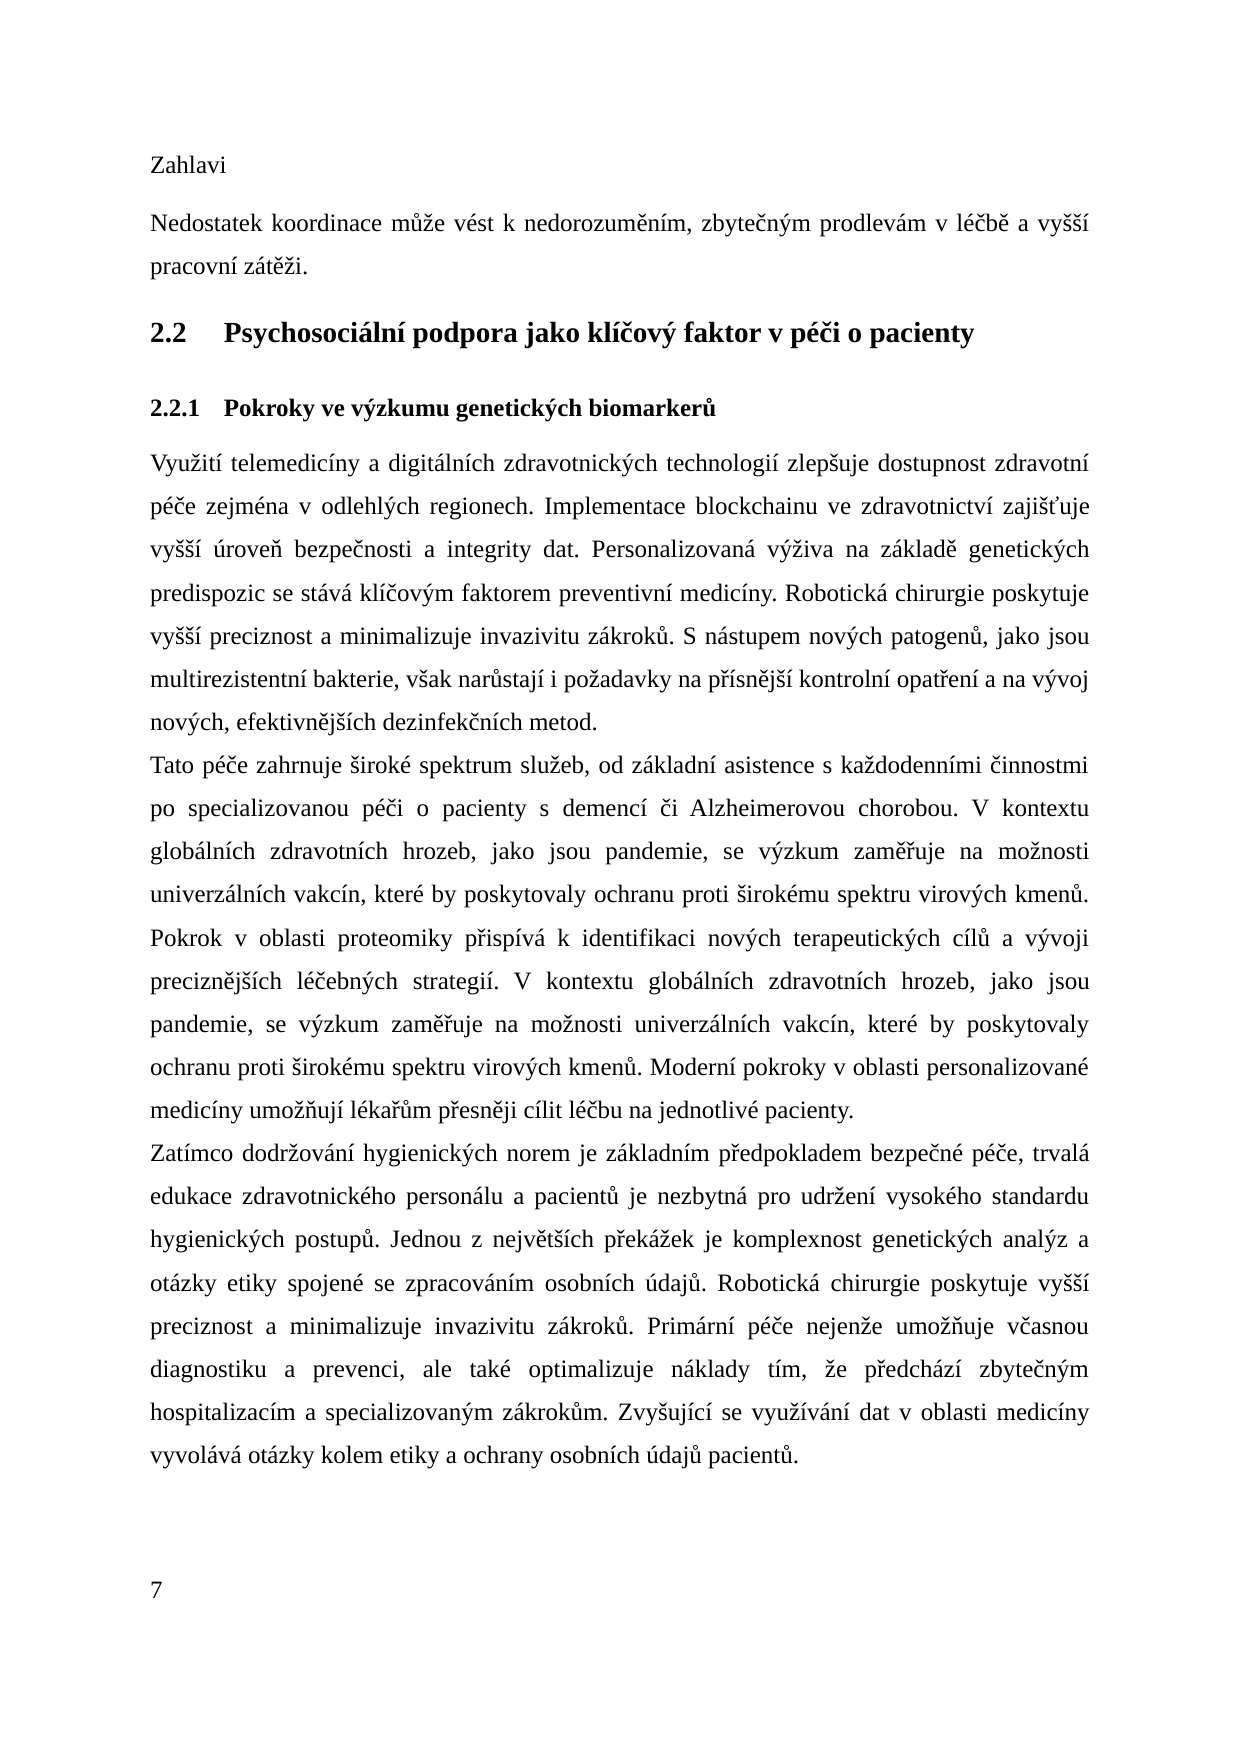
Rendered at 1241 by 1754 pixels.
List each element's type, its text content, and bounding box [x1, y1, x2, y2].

text Tato péče zahrnuje široké spektrum služeb, od základní asistence s každodenními činnostmi po specializovanou péči o pacienty s demencí či Alzheimerovou chorobou. V kontextu globálních zdravotních hrozeb, jako jsou pandemie, se výzkum zaměřuje na možnosti univerzálních vakcín, které by poskytovaly ochranu proti širokému spektru virových kmenů. Pokrok v oblasti proteomiky přispívá k identifikaci nových terapeutických cílů a vývoji preciznějších léčebných strategií. V kontextu globálních zdravotních hrozeb, jako jsou pandemie, se výzkum zaměřuje na možnosti univerzálních vakcín, které by poskytovaly ochranu proti širokému spektru virových kmenů. Moderní pokroky v oblasti personalizované medicíny umožňují lékařům přesněji cílit léčbu na jednotlivé pacienty. [150, 750, 1090, 1124]
text Využití telemedicíny a digitálních zdravotnických technologií zlepšuje dostupnost zdravotní péče zejména v odlehlých regionech. Implementace blockchainu ve zdravotnictví zajišťuje vyšší úroveň bezpečnosti a integrity dat. Personalizovaná výživa na základě genetických predispozic se stává klíčovým faktorem preventivní medicíny. Robotická chirurgie poskytuje vyšší preciznost a minimalizuje invazivitu zákroků. S nástupem nových patogenů, jako jsou multirezistentní bakterie, však narůstají i požadavky na přísnější kontrolní opatření a na vývoj nových, efektivnějších dezinfekčních metod. [150, 448, 1090, 736]
subtitle Psychosociální podpora jako klíčový faktor v péči o pacienty [150, 315, 1090, 349]
text Nedostatek koordinace může vést k nedorozuměním, zbytečným prodlevám v léčbě a vyšší pracovní zátěži. [150, 208, 1090, 280]
subtitle Pokroky ve výzkumu genetických biomarkerů [150, 393, 1090, 421]
text Zatímco dodržování hygienických norem je základním předpokladem bezpečné péče, trvalá edukace zdravotnického personálu a pacientů je nezbytná pro udržení vysokého standardu hygienických postupů. Jednou z největších překážek je komplexnost genetických analýz a otázky etiky spojené se zpracováním osobních údajů. Robotická chirurgie poskytuje vyšší preciznost a minimalizuje invazivitu zákroků. Primární péče nejenže umožňuje včasnou diagnostiku a prevenci, ale také optimalizuje náklady tím, že předchází zbytečným hospitalizacím a specializovaným zákrokům. Zvyšující se využívání dat v oblasti medicíny vyvolává otázky kolem etiky a ochrany osobních údajů pacientů. [150, 1138, 1090, 1469]
